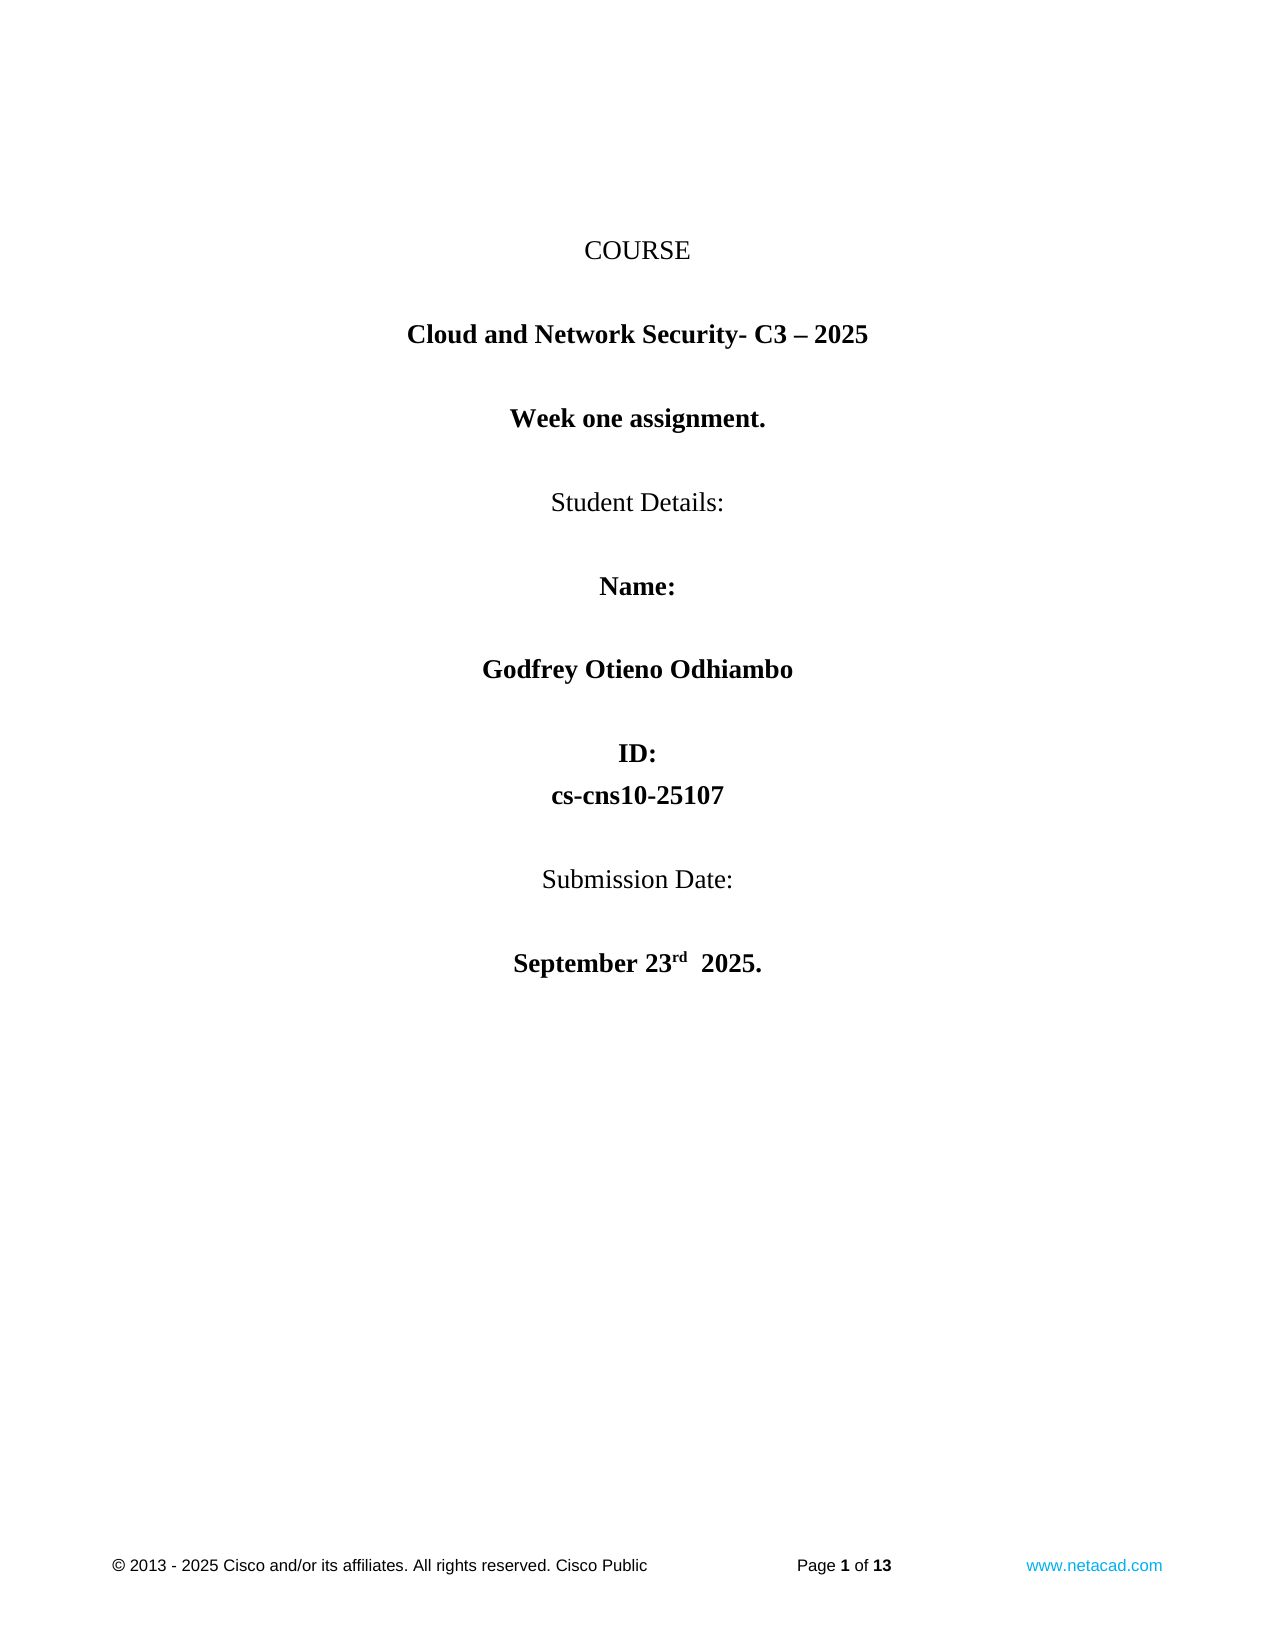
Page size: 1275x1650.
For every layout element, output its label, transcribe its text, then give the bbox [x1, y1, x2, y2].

text Name: [112, 569, 1162, 601]
text Submission Date: [112, 863, 1162, 894]
text Godfrey Otieno Odhiambo [112, 653, 1162, 685]
text Student Details: [112, 486, 1162, 517]
text Cloud and Network Security- C3 – 2025 [112, 318, 1162, 349]
text COURSE [112, 234, 1162, 265]
text cs-cns10-25107 [112, 779, 1162, 811]
text ID: [112, 737, 1162, 769]
text Week one assignment. [112, 402, 1162, 433]
text September 23rd 2025. [112, 947, 1162, 978]
